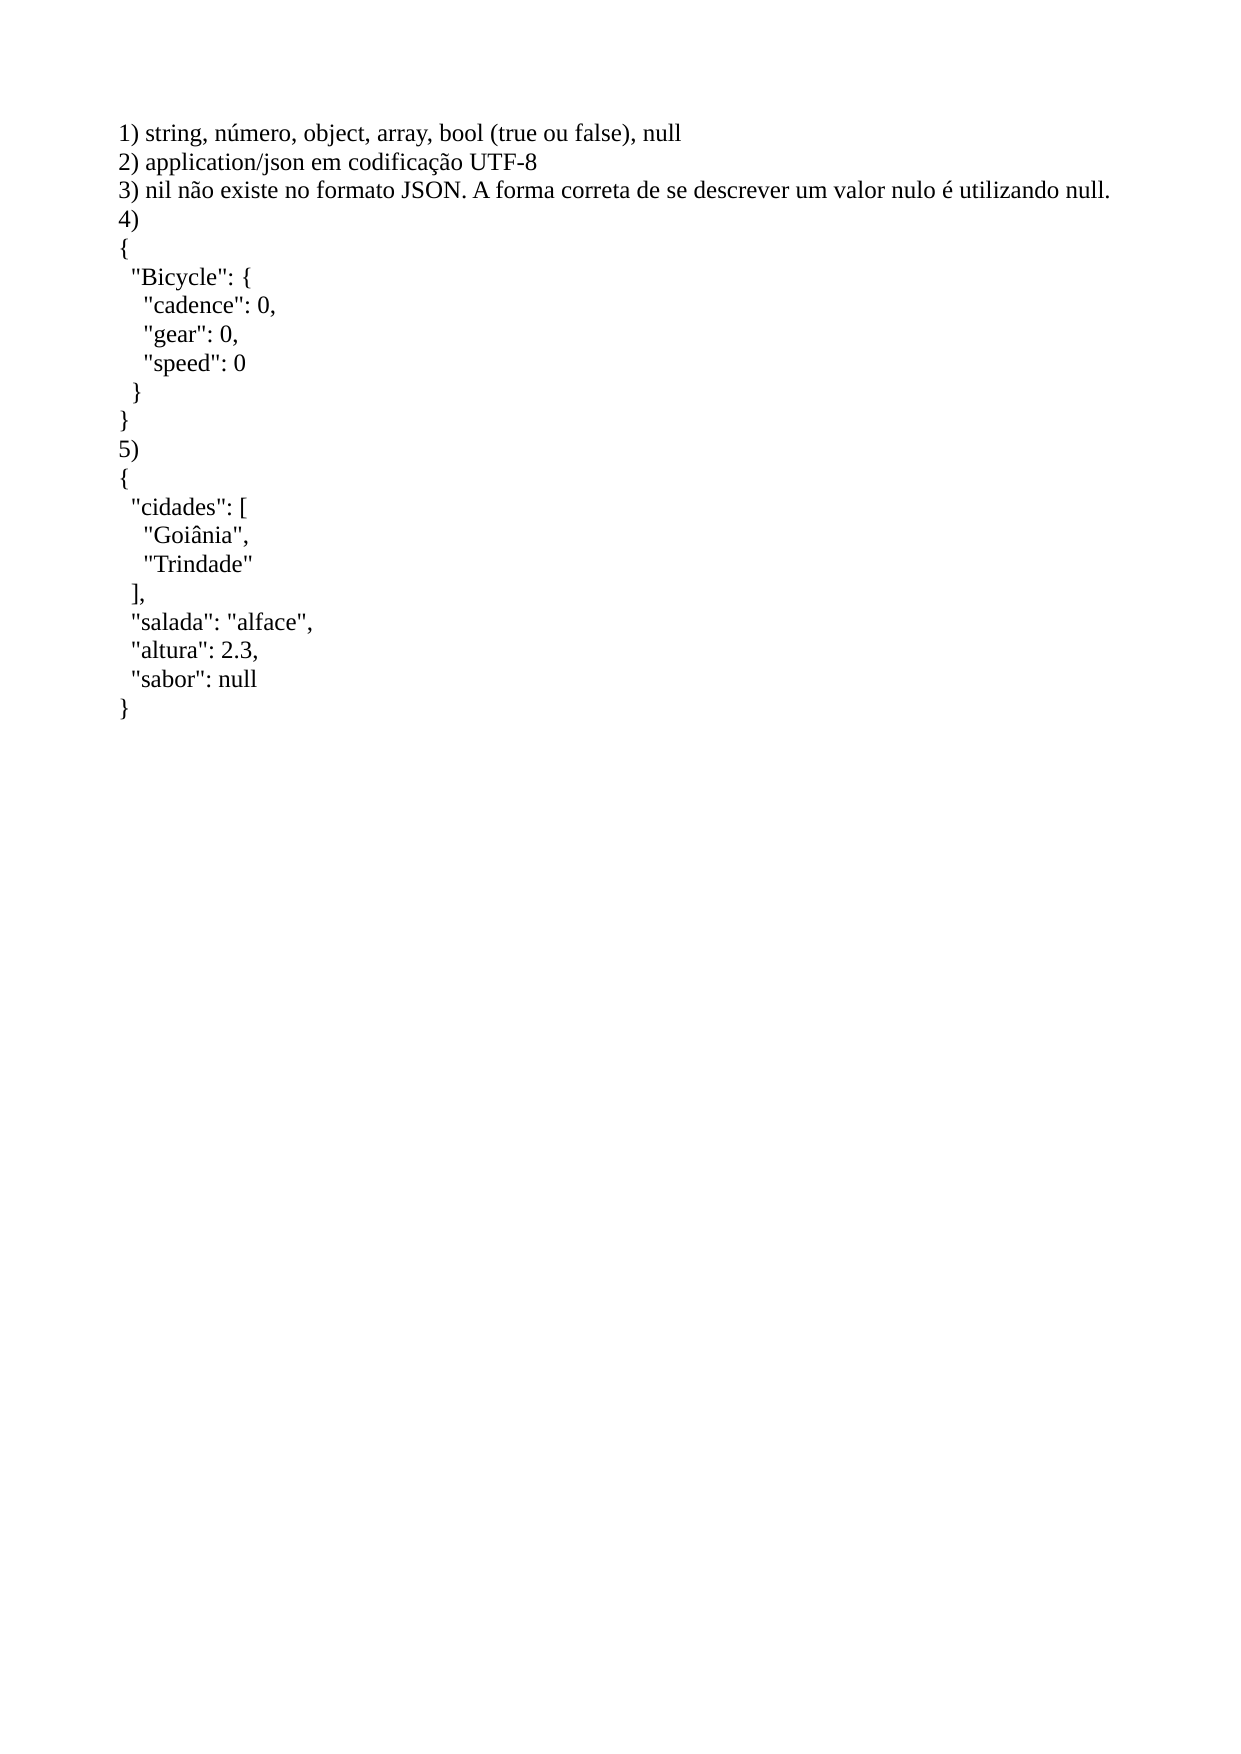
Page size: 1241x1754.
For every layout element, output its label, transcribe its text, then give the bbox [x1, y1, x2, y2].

text 4) [118, 204, 1122, 233]
text 5) [118, 434, 1122, 463]
text 1) string, número, object, array, bool (true ou false), null [118, 118, 1122, 147]
text 3) nil não existe no formato JSON. A forma correta de se descrever um valor nulo é utilizando null. [118, 176, 1122, 204]
text { "cidades": [ "Goiânia", "Trindade" ], "salada": "alface", "altura": 2.3, "sabor": null } [118, 463, 1122, 722]
text 2) application/json em codificação UTF-8 [118, 147, 1122, 176]
text { "Bicycle": { "cadence": 0, "gear": 0, "speed": 0 } } [118, 233, 1122, 434]
